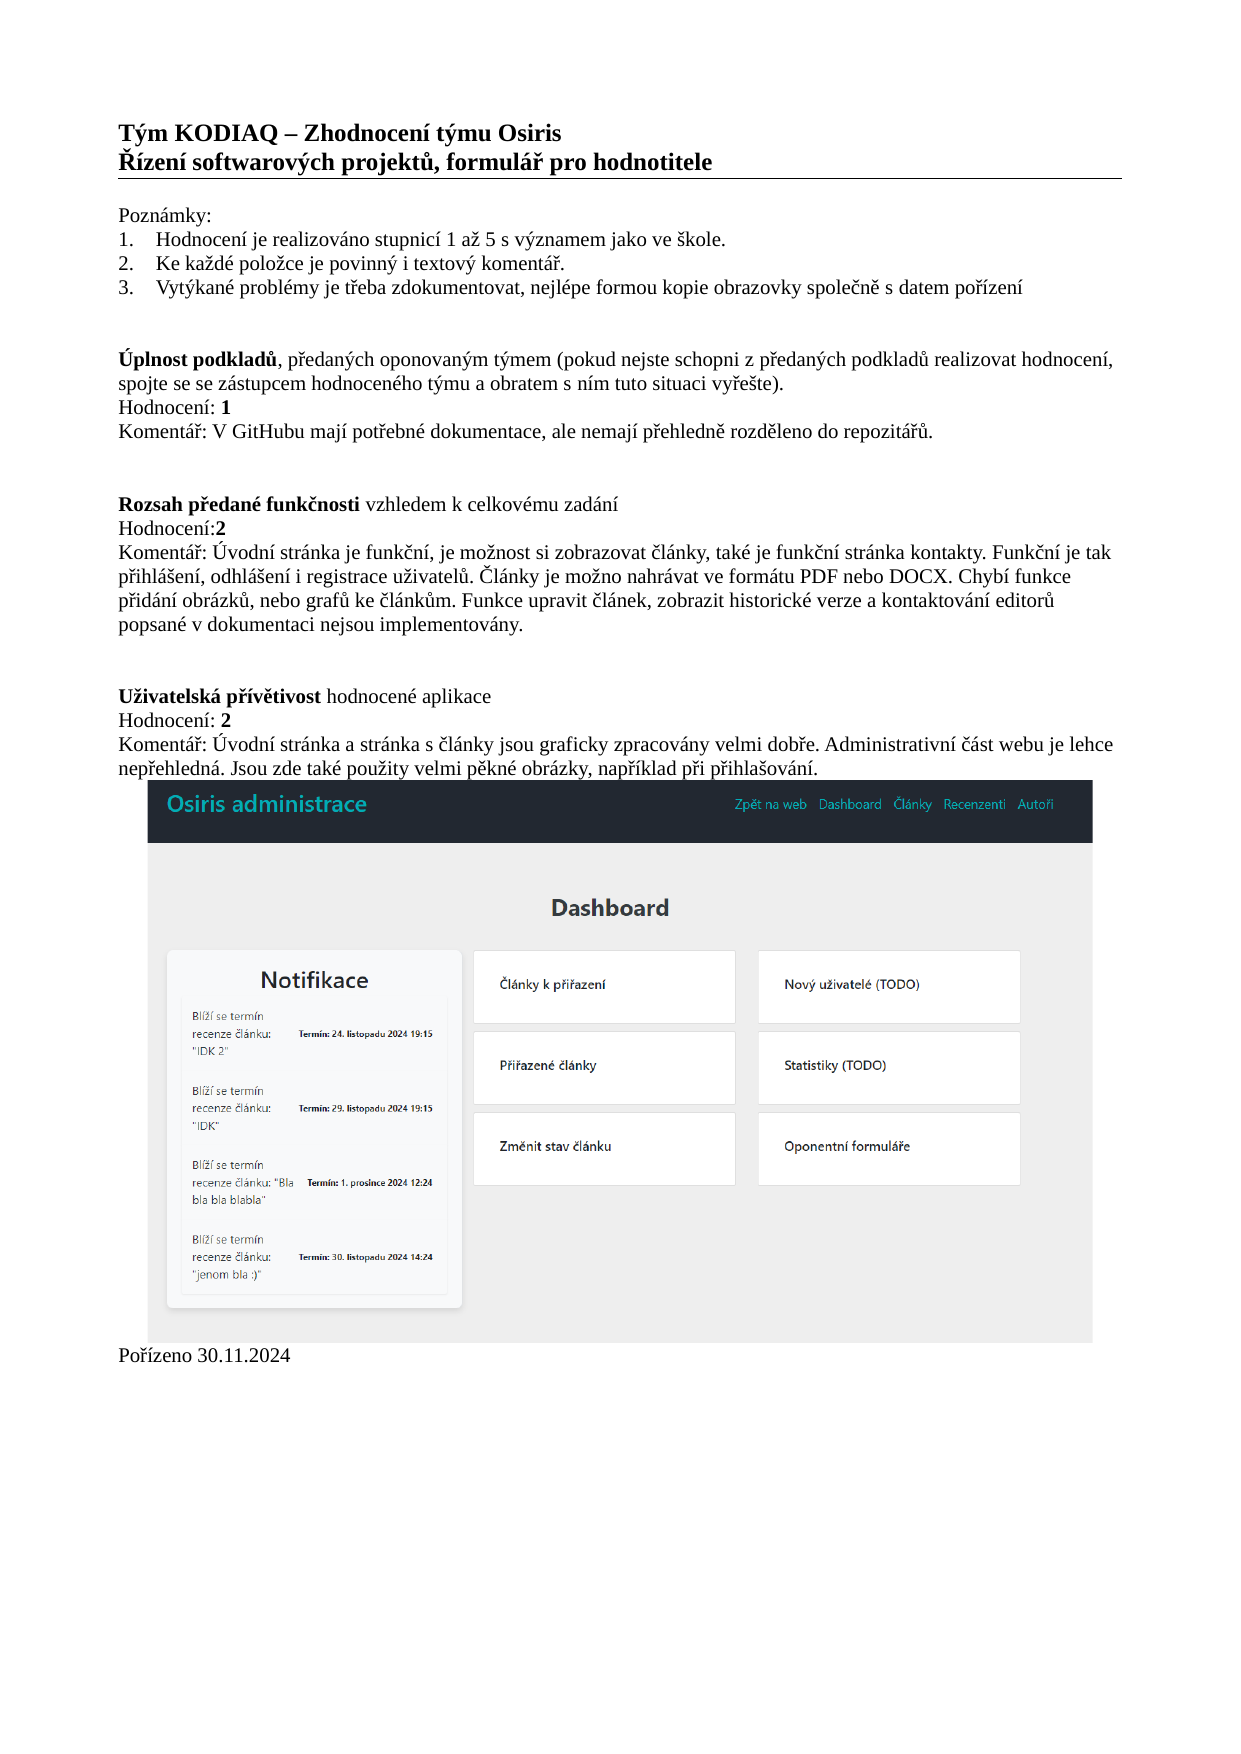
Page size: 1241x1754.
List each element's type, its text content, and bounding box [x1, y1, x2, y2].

text Komentář: Úvodní stránka je funkční, je možnost si zobrazovat články, také je funkční stránka kontakty. Funkční je tak přihlášení, odhlášení i registrace uživatelů. Články je možno nahrávat ve formátu PDF nebo DOCX. Chybí funkce přidání obrázků, nebo grafů ke článkům. Funkce upravit článek, zobrazit historické verze a kontaktování editorů popsané v dokumentaci nejsou implementovány. [118, 540, 1122, 636]
text Poznámky: [118, 203, 1122, 227]
text Uživatelská přívětivost hodnocené aplikace [118, 684, 1122, 708]
list Vytýkané problémy je třeba zdokumentovat, nejlépe formou kopie obrazovky společně s datem pořízení [118, 275, 1122, 299]
list Hodnocení je realizováno stupnicí 1 až 5 s významem jako ve škole. [118, 227, 1122, 251]
text Komentář: V GitHubu mají potřebné dokumentace, ale nemají přehledně rozděleno do repozitářů. [118, 419, 1122, 443]
text Pořízeno 30.11.2024 [118, 780, 1122, 1367]
text Tým KODIAQ – Zhodnocení týmu Osiris Řízení softwarových projektů, formulář pro hodnotitele [118, 118, 1122, 178]
text Úplnost podkladů, předaných oponovaným týmem (pokud nejste schopni z předaných podkladů realizovat hodnocení, spojte se se zástupcem hodnoceného týmu a obratem s ním tuto situaci vyřešte). [118, 347, 1122, 395]
text Hodnocení: 2 [118, 708, 1122, 732]
text Hodnocení: 1 [118, 395, 1122, 419]
text Rozsah předané funkčnosti vzhledem k celkovému zadání [118, 492, 1122, 516]
list Ke každé položce je povinný i textový komentář. [118, 251, 1122, 275]
text Komentář: Úvodní stránka a stránka s články jsou graficky zpracovány velmi dobře. Administrativní část webu je lehce nepřehledná. Jsou zde také použity velmi pěkné obrázky, například při přihlašování. [118, 732, 1122, 780]
text Hodnocení:2 [118, 516, 1122, 540]
picture [147, 780, 1093, 1343]
